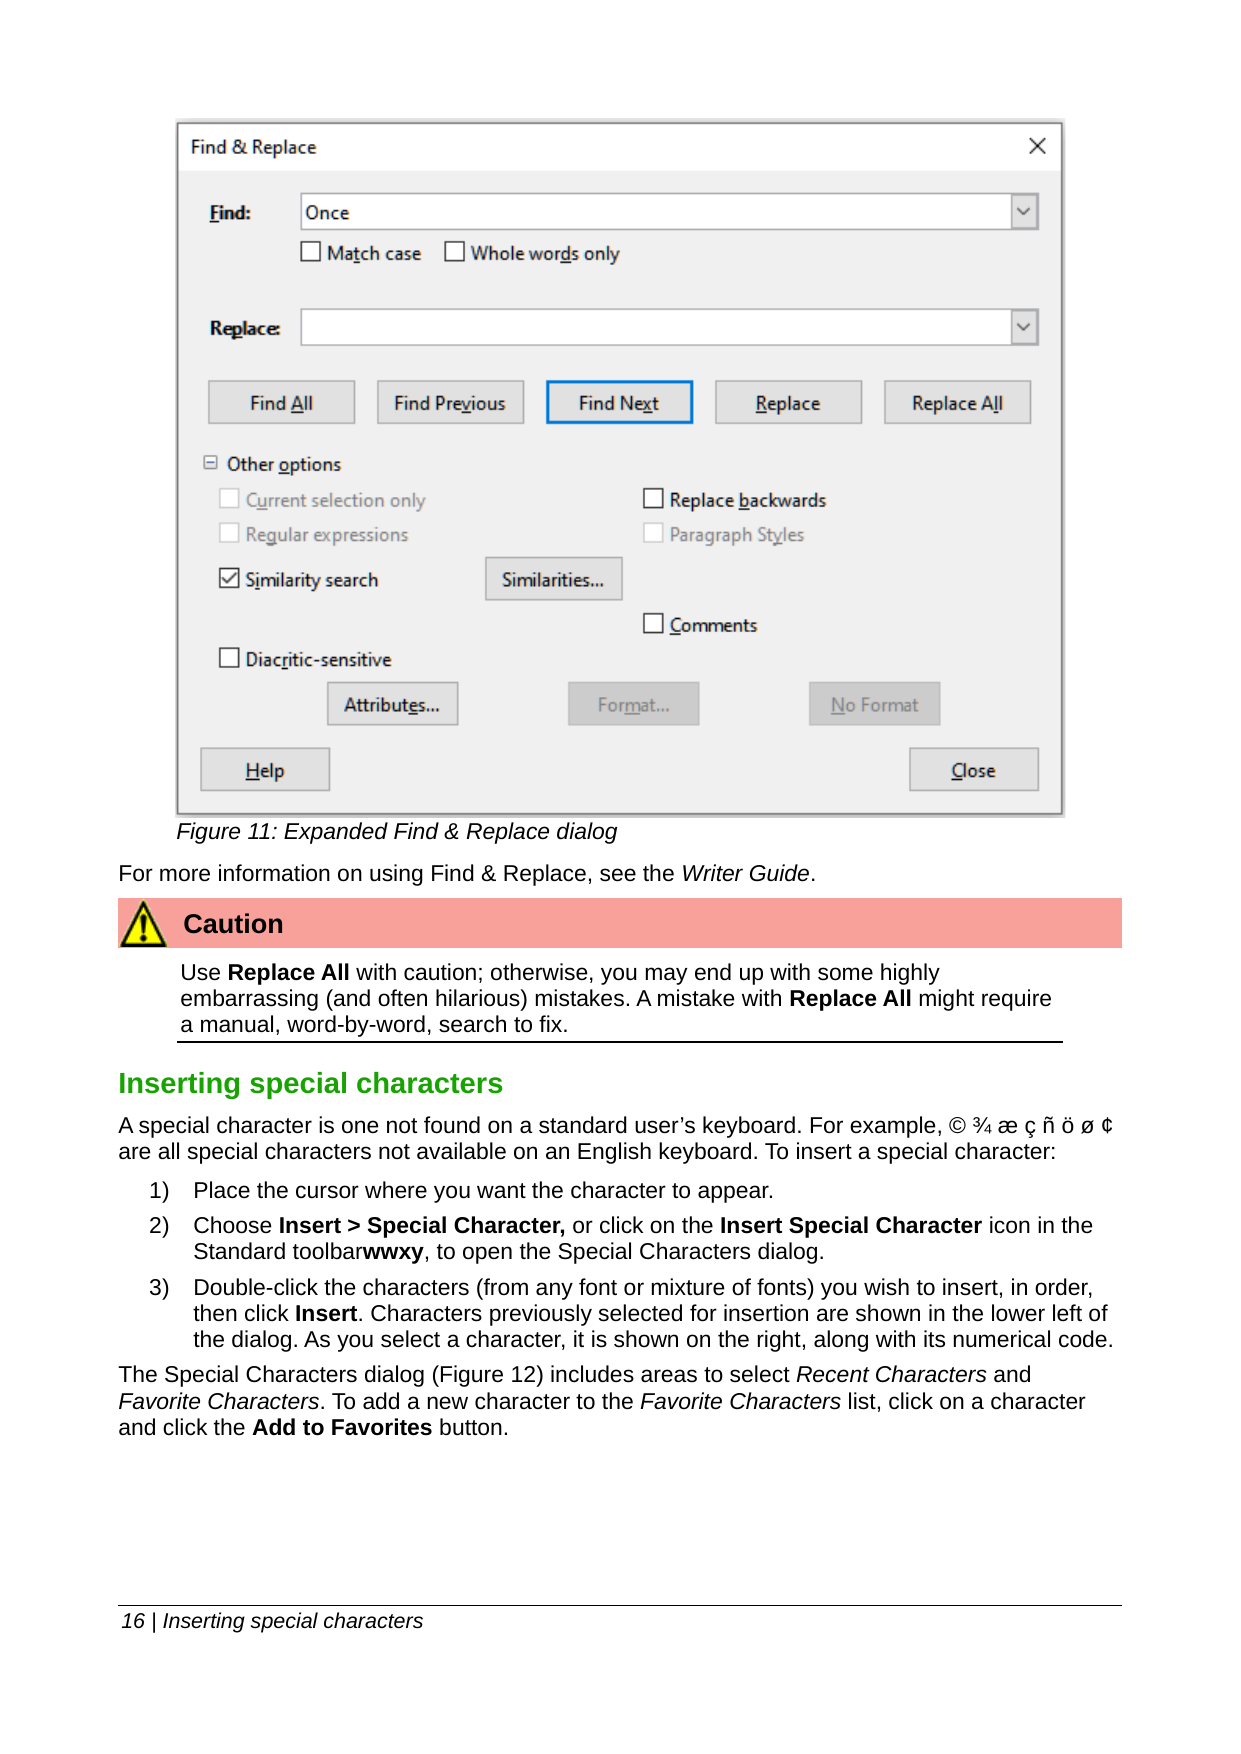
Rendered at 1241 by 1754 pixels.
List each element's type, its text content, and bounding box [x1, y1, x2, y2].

subtitle Inserting special characters [118, 1066, 1122, 1100]
list Double-click the characters (from any font or mixture of fonts) you wish to insert, in order, then click Insert. Characters previously selected for insertion are shown in the lower left of the dialog. As you select a character, it is shown on the right, along with its numerical code. [169, 1273, 1122, 1353]
text Use Replace All with caution; otherwise, you may end up with some highly embarrassing (and often hilarious) mistakes. A mistake with Replace All might require a manual, word-by-word, search to fix. [177, 955, 1063, 1041]
picture [119, 899, 167, 947]
list Place the cursor where you want the character to appear. [169, 1177, 1122, 1203]
subtitle Caution [118, 898, 1122, 948]
text A special character is one not found on a standard user’s keyboard. For example, © ¾ æ ç ñ ö ø ¢ are all special characters not available on an English keyboard. To insert a special character: [118, 1112, 1122, 1164]
text Figure 11: Expanded Find & Replace dialog [176, 818, 1064, 844]
list Choose Insert > Special Character, or click on the Insert Special Character icon in the Standard toolbarwwxy, to open the Special Characters dialog. [169, 1212, 1122, 1265]
picture [175, 118, 1066, 818]
text The Special Characters dialog (Figure 12) includes areas to select Recent Characters and Favorite Characters. To add a new character to the Favorite Characters list, click on a character and click the Add to Favorites button. [118, 1361, 1122, 1441]
text For more information on using Find & Replace, see the Writer Guide. [118, 860, 1122, 886]
